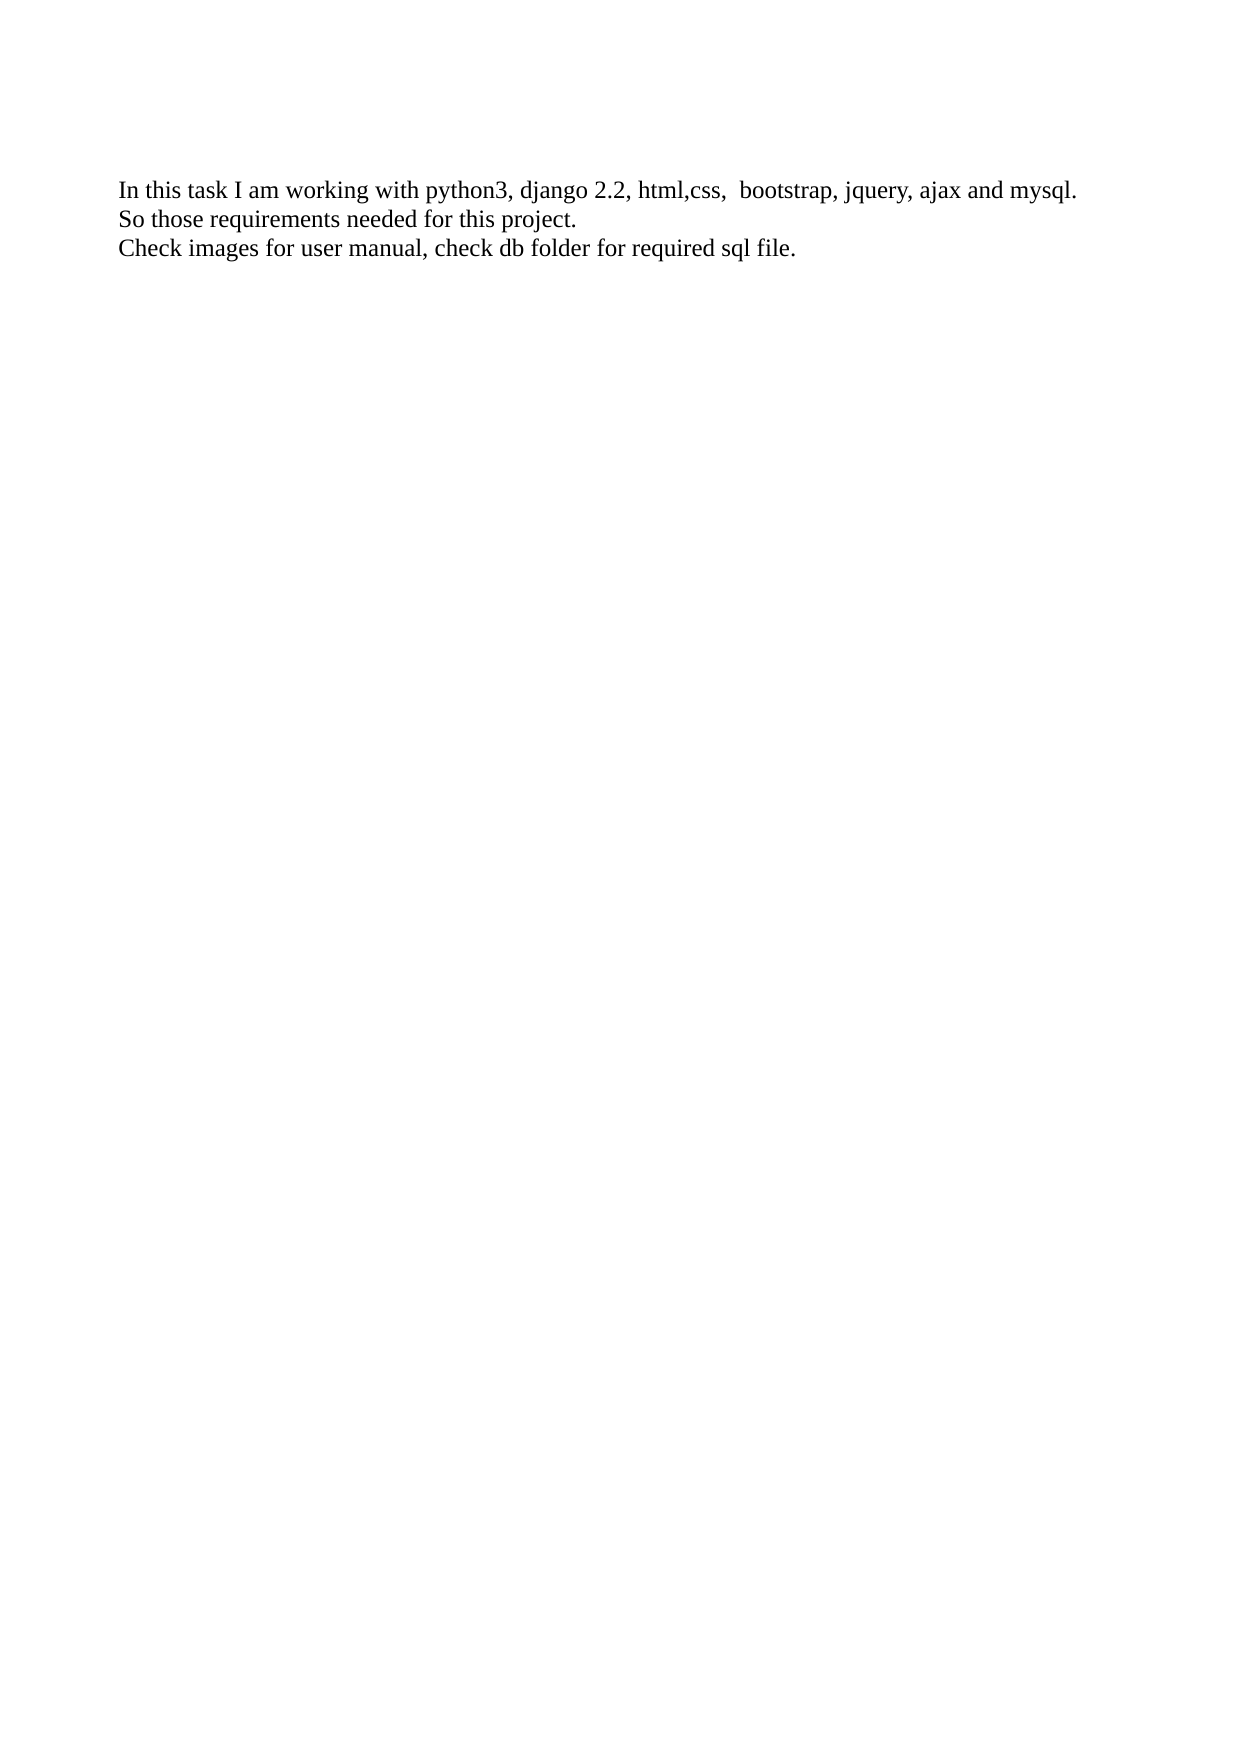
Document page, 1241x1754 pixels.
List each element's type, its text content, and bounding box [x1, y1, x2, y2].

text Check images for user manual, check db folder for required sql file. [118, 233, 1122, 262]
text So those requirements needed for this project. [118, 204, 1122, 233]
text In this task I am working with python3, django 2.2, html,css, bootstrap, jquery, ajax and mysql. [118, 176, 1122, 204]
